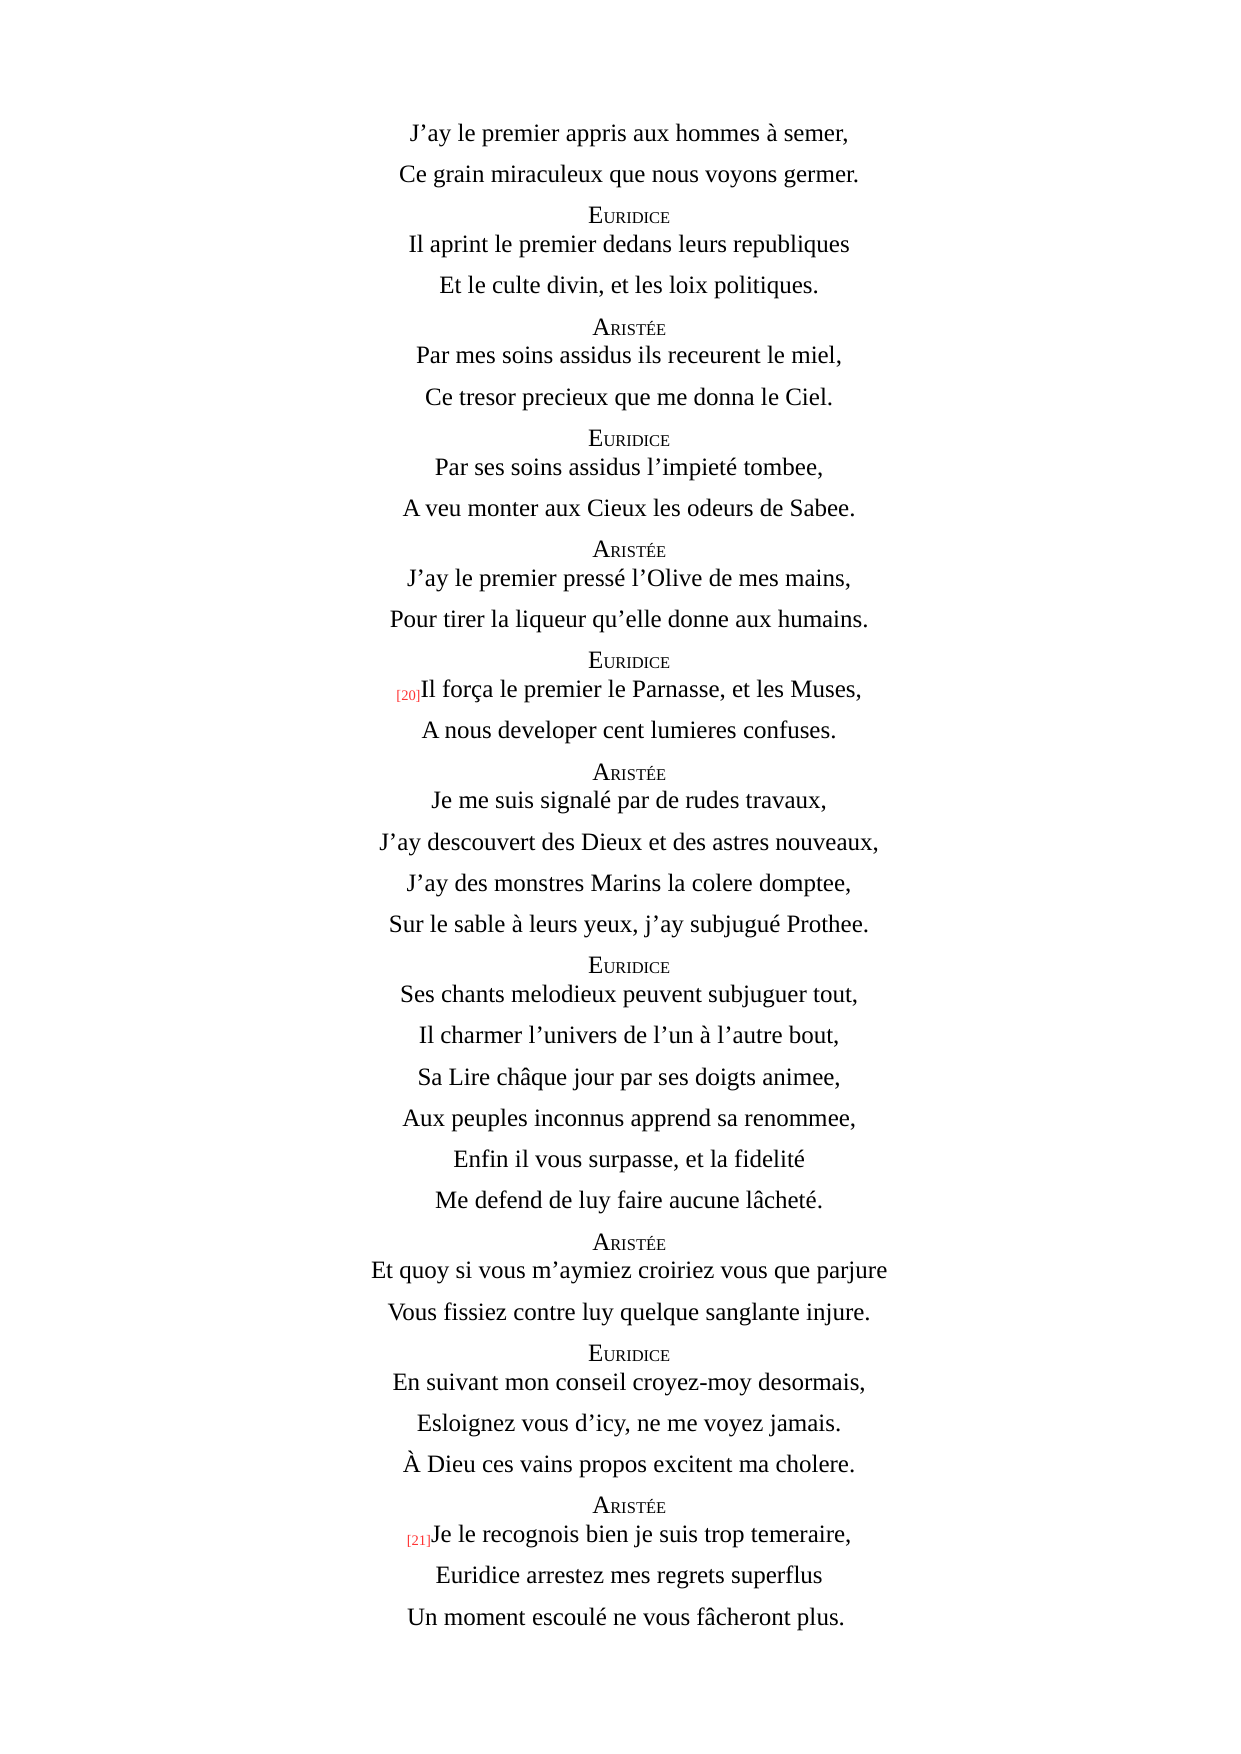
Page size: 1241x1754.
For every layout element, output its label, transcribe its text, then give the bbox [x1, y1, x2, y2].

text Aristée [118, 1227, 1122, 1256]
text Euridice [118, 423, 1122, 452]
text Sur le sable à leurs yeux, j’ay subjugué Prothee. [118, 909, 1122, 938]
text Ce grain miraculeux que nous voyons germer. [118, 159, 1122, 188]
text Euridice [118, 951, 1122, 979]
text Sa Lire châque jour par ses doigts animee, [118, 1062, 1122, 1091]
text J’ay le premier pressé l’Olive de mes mains, [118, 563, 1122, 592]
text Ses chants melodieux peuvent subjuguer tout, [118, 979, 1122, 1008]
text Il aprint le premier dedans leurs republiques [118, 229, 1122, 258]
text Enfin il vous surpasse, et la fidelité [118, 1144, 1122, 1173]
text Esloignez vous d’icy, ne me voyez jamais. [118, 1408, 1122, 1437]
text Par ses soins assidus l’impieté tombee, [118, 452, 1122, 481]
text J’ay descouvert des Dieux et des astres nouveaux, [118, 827, 1122, 856]
text Me defend de luy faire aucune lâcheté. [118, 1186, 1122, 1214]
text Aristée [118, 312, 1122, 341]
text [21]Je le recognois bien je suis trop temeraire, [118, 1519, 1122, 1548]
text Aux peuples inconnus apprend sa renommee, [118, 1103, 1122, 1132]
text Euridice arrestez mes regrets superflus [118, 1561, 1122, 1589]
text Euridice [118, 1338, 1122, 1367]
text Et quoy si vous m’aymiez croiriez vous que parjure [118, 1256, 1122, 1284]
text Aristée [118, 757, 1122, 786]
text Vous fissiez contre luy quelque sanglante injure. [118, 1297, 1122, 1326]
text Euridice [118, 201, 1122, 229]
text Il charmer l’univers de l’un à l’autre bout, [118, 1021, 1122, 1049]
text A veu monter aux Cieux les odeurs de Sabee. [118, 493, 1122, 522]
text Ce tresor precieux que me donna le Ciel. [118, 382, 1122, 411]
text J’ay le premier appris aux hommes à semer, [118, 118, 1122, 147]
text Euridice [118, 646, 1122, 674]
text Aristée [118, 534, 1122, 563]
text À Dieu ces vains propos excitent ma cholere. [118, 1449, 1122, 1478]
text Je me suis signalé par de rudes travaux, [118, 786, 1122, 814]
text J’ay des monstres Marins la colere domptee, [118, 868, 1122, 897]
text Aristée [118, 1491, 1122, 1519]
text Un moment escoulé ne vous fâcheront plus. [118, 1602, 1122, 1631]
text Par mes soins assidus ils receurent le miel, [118, 341, 1122, 369]
text A nous developer cent lumieres confuses. [118, 716, 1122, 744]
text En suivant mon conseil croyez-moy desormais, [118, 1367, 1122, 1396]
text [20]Il força le premier le Parnasse, et les Muses, [118, 674, 1122, 703]
text Pour tirer la liqueur qu’elle donne aux humains. [118, 604, 1122, 633]
text Et le culte divin, et les loix politiques. [118, 271, 1122, 299]
